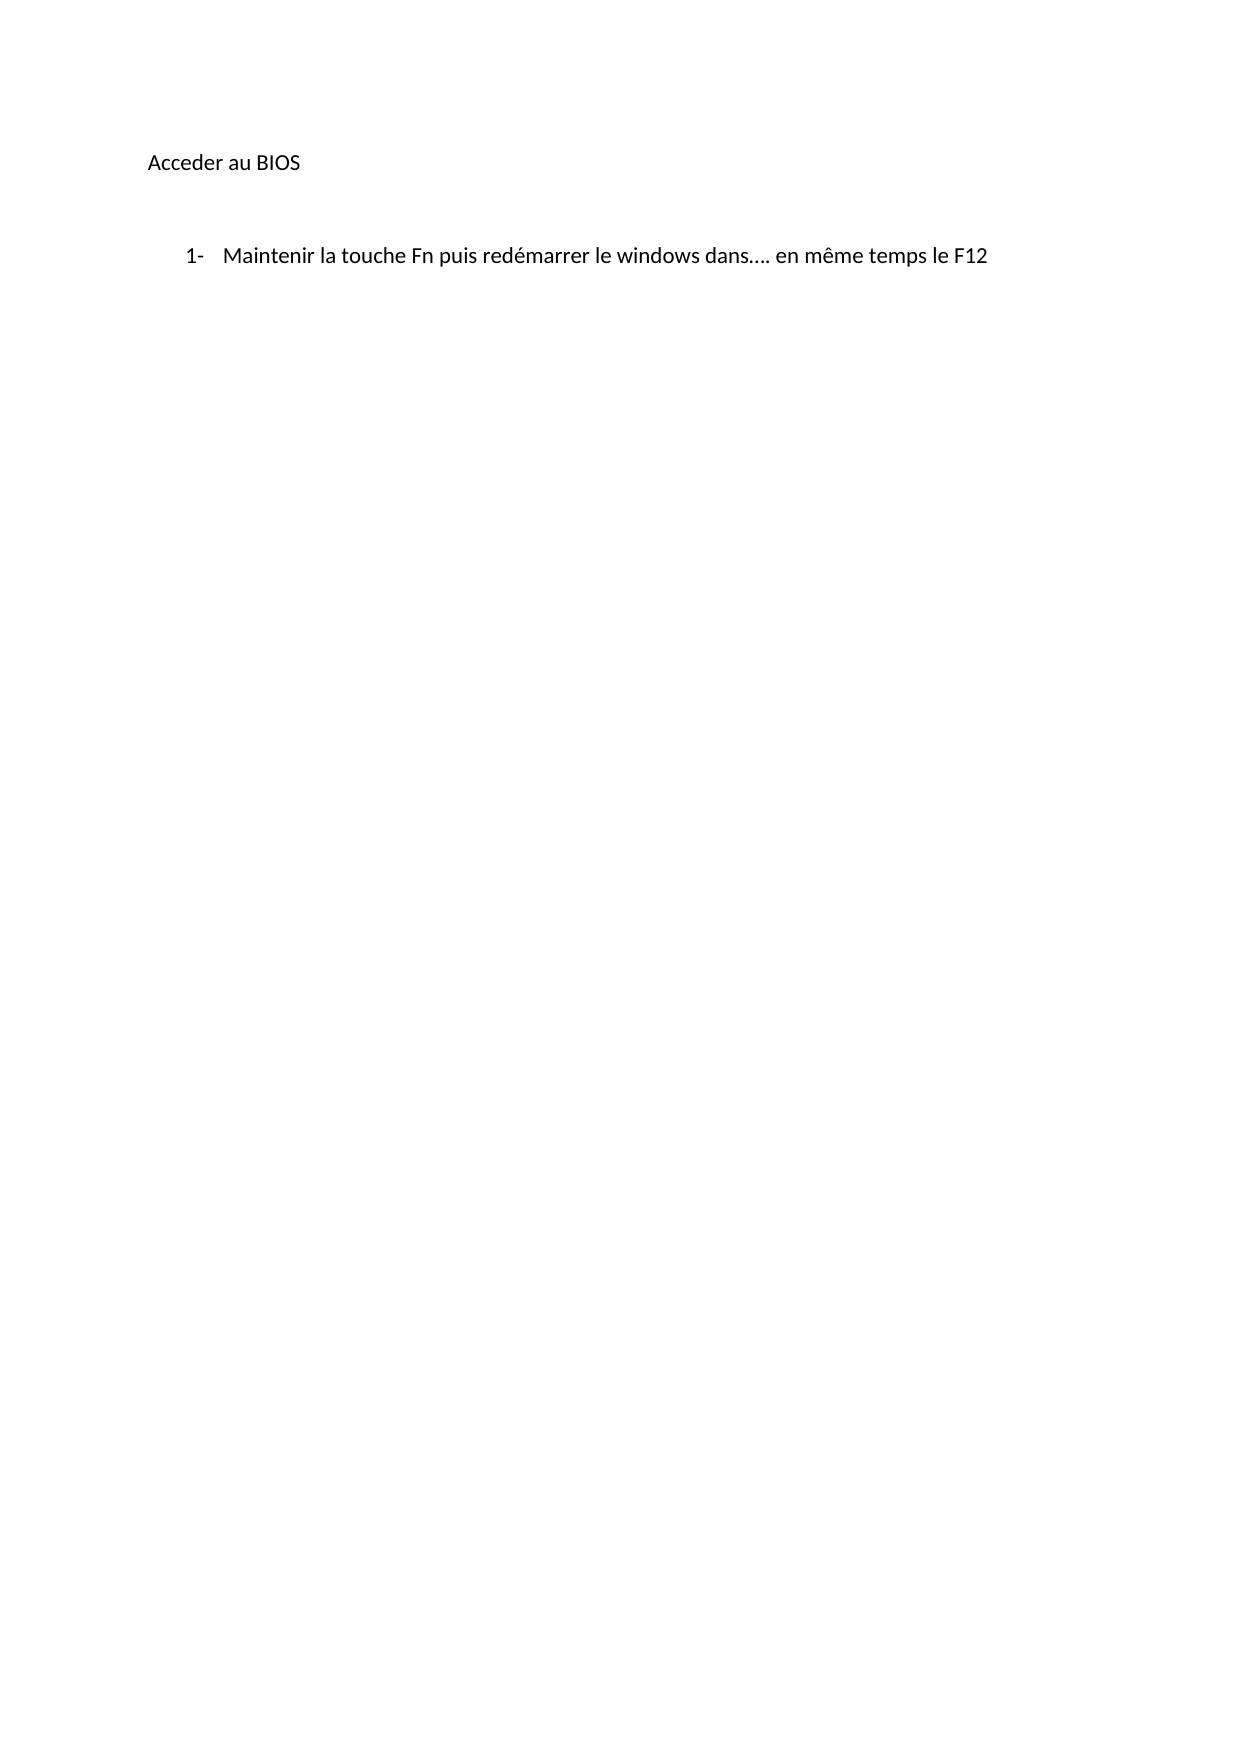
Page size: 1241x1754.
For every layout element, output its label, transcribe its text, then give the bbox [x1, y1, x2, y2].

text Acceder au BIOS [148, 148, 1093, 176]
list Maintenir la touche Fn puis redémarrer le windows dans…. en même temps le F12 [185, 241, 1093, 269]
